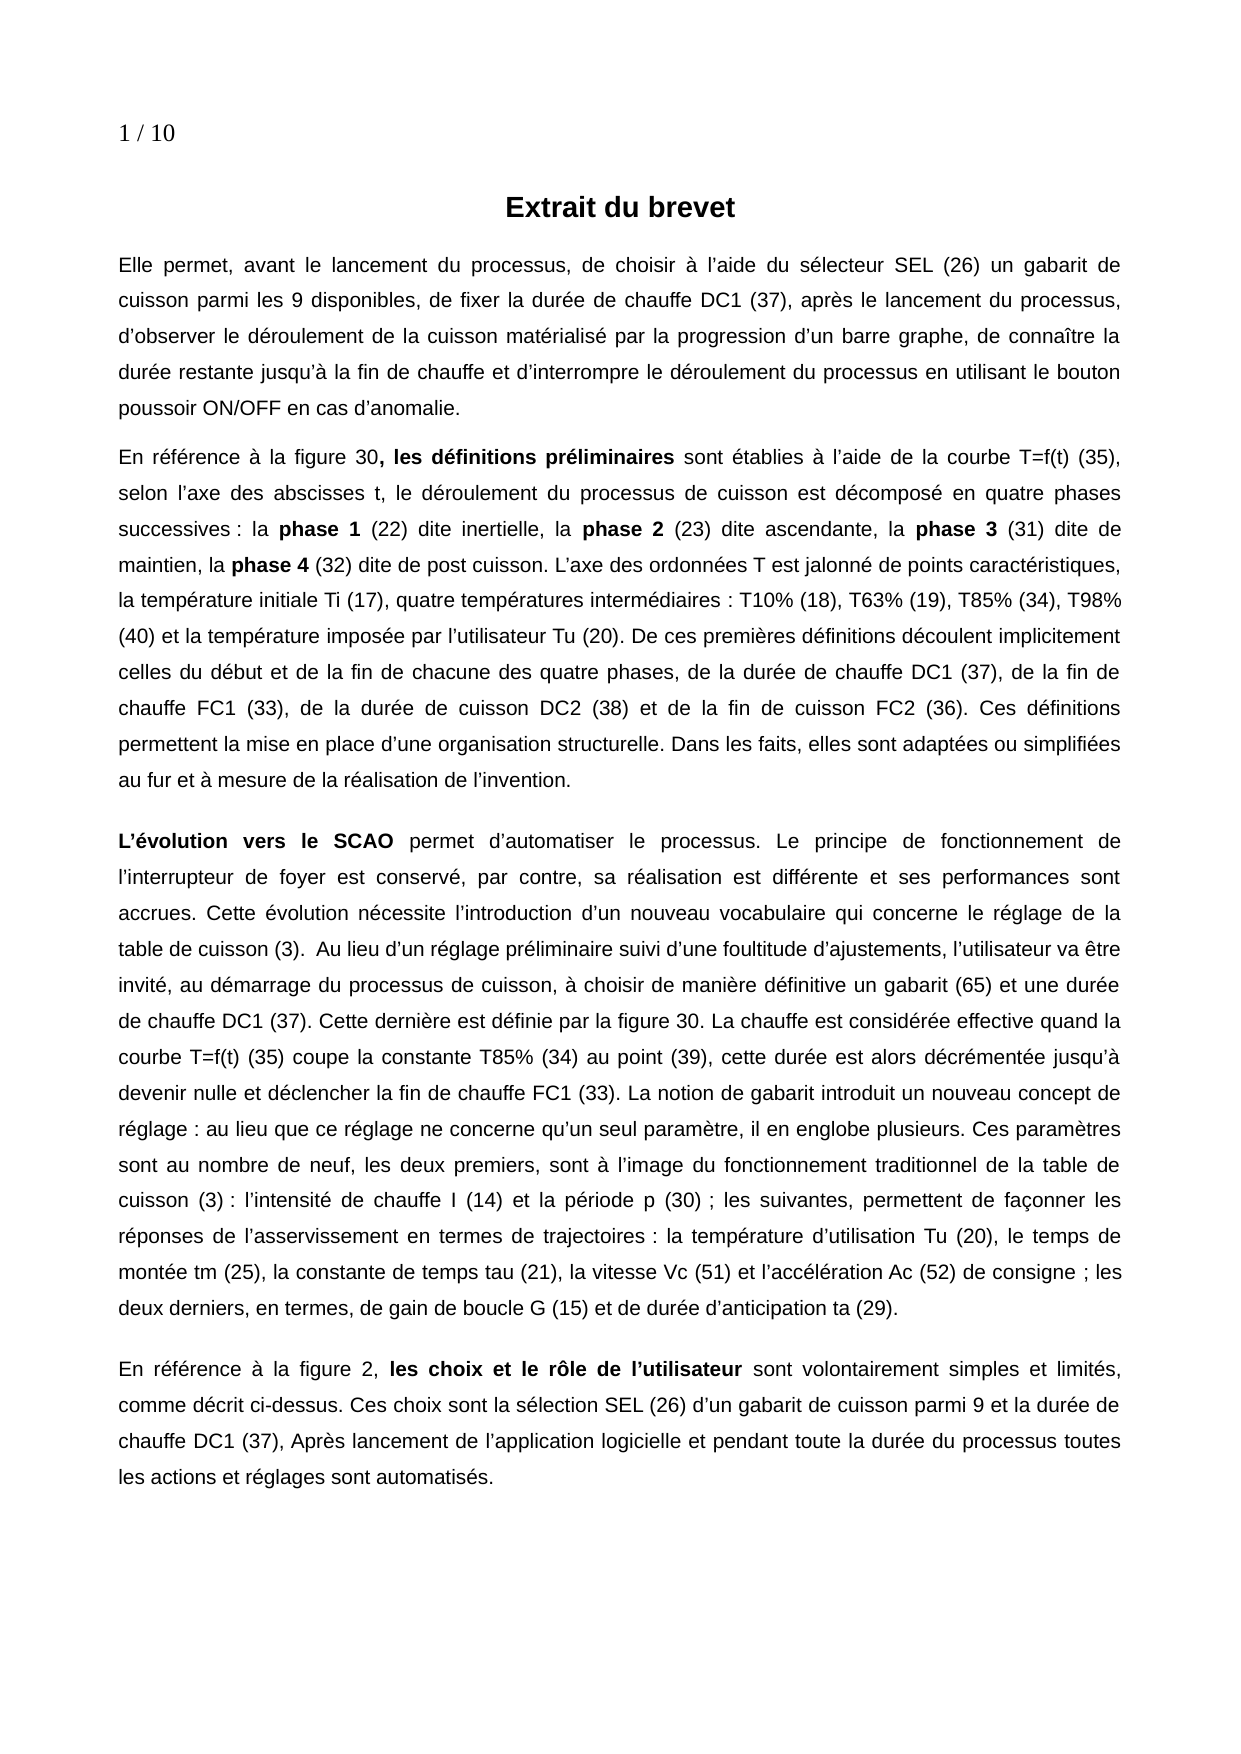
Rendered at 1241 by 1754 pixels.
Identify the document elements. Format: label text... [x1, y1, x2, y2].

text L’évolution vers le SCAO permet d’automatiser le processus. Le principe de fonctionnement de l’interrupteur de foyer est conservé, par contre, sa réalisation est différente et ses performances sont accrues. Cette évolution nécessite l’introduction d’un nouveau vocabulaire qui concerne le réglage de la table de cuisson (3). Au lieu d’un réglage préliminaire suivi d’une foultitude d’ajustements, l’utilisateur va être invité, au démarrage du processus de cuisson, à choisir de manière définitive un gabarit (65) et une durée de chauffe DC1 (37). Cette dernière est définie par la figure 30. La chauffe est considérée effective quand la courbe T=f(t) (35) coupe la constante T85% (34) au point (39), cette durée est alors décrémentée jusqu’à devenir nulle et déclencher la fin de chauffe FC1 (33). La notion de gabarit introduit un nouveau concept de réglage : au lieu que ce réglage ne concerne qu’un seul paramètre, il en englobe plusieurs. Ces paramètres sont au nombre de neuf, les deux premiers, sont à l’image du fonctionnement traditionnel de la table de cuisson (3) : l’intensité de chauffe I (14) et la période p (30) ; les suivantes, permettent de façonner les réponses de l’asservissement en termes de trajectoires : la température d’utilisation Tu (20), le temps de montée tm (25), la constante de temps tau (21), la vitesse Vc (51) et l’accélération Ac (52) de consigne ; les deux derniers, en termes, de gain de boucle G (15) et de durée d’anticipation ta (29). [118, 829, 1122, 1320]
text Elle permet, avant le lancement du processus, de choisir à l’aide du sélecteur SEL (26) un gabarit de cuisson parmi les 9 disponibles, de fixer la durée de chauffe DC1 (37), après le lancement du processus, d’observer le déroulement de la cuisson matérialisé par la progression d’un barre graphe, de connaître la durée restante jusqu’à la fin de chauffe et d’interrompre le déroulement du processus en utilisant le bouton poussoir ON/OFF en cas d’anomalie. [118, 252, 1122, 420]
text Extrait du brevet [118, 189, 1122, 223]
text En référence à la figure 2, les choix et le rôle de l’utilisateur sont volontairement simples et limités, comme décrit ci-dessus. Ces choix sont la sélection SEL (26) d’un gabarit de cuisson parmi 9 et la durée de chauffe DC1 (37), Après lancement de l’application logicielle et pendant toute la durée du processus toutes les actions et réglages sont automatisés. [118, 1357, 1122, 1489]
text En référence à la figure 30, les définitions préliminaires sont établies à l’aide de la courbe T=f(t) (35), selon l’axe des abscisses t, le déroulement du processus de cuisson est décomposé en quatre phases successives : la phase 1 (22) dite inertielle, la phase 2 (23) dite ascendante, la phase 3 (31) dite de maintien, la phase 4 (32) dite de post cuisson. L’axe des ordonnées T est jalonné de points caractéristiques, la température initiale Ti (17), quatre températures intermédiaires : T10% (18), T63% (19), T85% (34), T98% (40) et la température imposée par l’utilisateur Tu (20). De ces premières définitions découlent implicitement celles du début et de la fin de chacune des quatre phases, de la durée de chauffe DC1 (37), de la fin de chauffe FC1 (33), de la durée de cuisson DC2 (38) et de la fin de cuisson FC2 (36). Ces définitions permettent la mise en place d’une organisation structurelle. Dans les faits, elles sont adaptées ou simplifiées au fur et à mesure de la réalisation de l’invention. [118, 444, 1122, 792]
